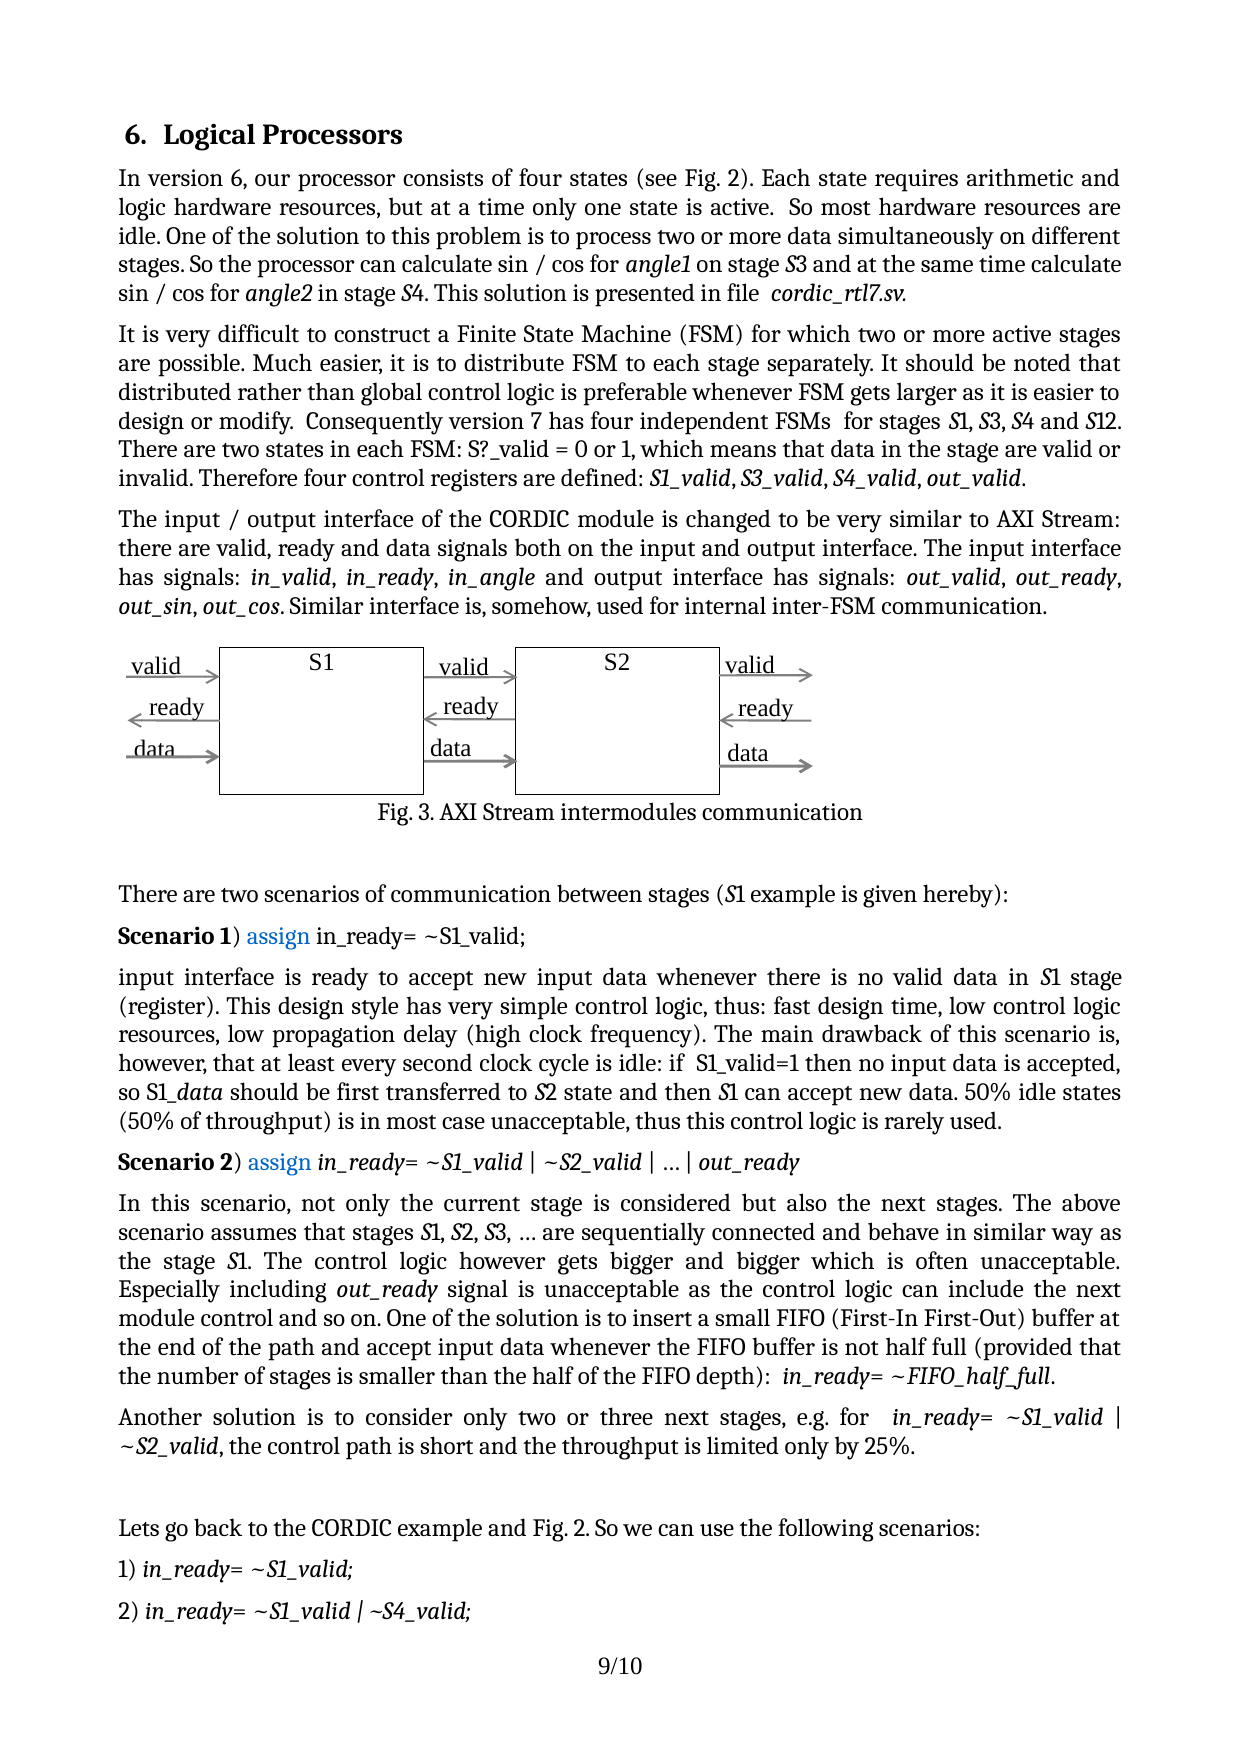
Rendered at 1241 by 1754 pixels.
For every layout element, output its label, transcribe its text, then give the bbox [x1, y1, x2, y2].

text In this scenario, not only the current stage is considered but also the next stages. The above scenario assumes that stages S1, S2, S3, … are sequentially connected and behave in similar way as the stage S1. The control logic however gets bigger and bigger which is often unacceptable. Especially including out_ready signal is unacceptable as the control logic can include the next module control and so on. One of the solution is to insert a small FIFO (First-In First-Out) buffer at the end of the path and accept input data whenever the FIFO buffer is not half full (provided that the number of stages is smaller than the half of the FIFO depth): in_ready= ~FIFO_half_full. [118, 1189, 1122, 1390]
subtitle Logical Processors [118, 118, 1122, 152]
text 1) in_ready= ~S1_valid; [118, 1555, 1122, 1584]
text It is very difficult to construct a Finite State Machine (FSM) for which two or more active stages are possible. Much easier, it is to distribute FSM to each stage separately. It should be noted that distributed rather than global control logic is preferable whenever FSM gets larger as it is easier to design or modify. Consequently version 7 has four independent FSMs for stages S1, S3, S4 and S12. There are two states in each FSM: S?_valid = 0 or 1, which means that data in the stage are valid or invalid. Therefore four control registers are defined: S1_valid, S3_valid, S4_valid, out_valid. [118, 320, 1122, 493]
text There are two scenarios of communication between stages (S1 example is given hereby): [118, 880, 1122, 909]
text Scenario 2) assign in_ready= ~S1_valid | ~S2_valid | … | out_ready [118, 1148, 1122, 1177]
text 2) in_ready= ~S1_valid | ~S4_valid; [118, 1597, 1122, 1625]
text In version 6, our processor consists of four states (see Fig. 2). Each state requires arithmetic and logic hardware resources, but at a time only one state is active. So most hardware resources are idle. One of the solution to this problem is to process two or more data simultaneously on different stages. So the processor can calculate sin / cos for angle1 on stage S3 and at the same time calculate sin / cos for angle2 in stage S4. This solution is presented in file cordic_rtl7.sv. [118, 164, 1122, 308]
text Scenario 1) assign in_ready= ~S1_valid; [118, 922, 1122, 950]
text The input / output interface of the CORDIC module is changed to be very similar to AXI Stream: there are valid, ready and data signals both on the input and output interface. The input interface has signals: in_valid, in_ready, in_angle and output interface has signals: out_valid, out_ready, out_sin, out_cos. Similar interface is, somehow, used for internal inter-FSM communication. [118, 505, 1122, 620]
text Lets go back to the CORDIC example and Fig. 2. So we can use the following scenarios: [118, 1514, 1122, 1543]
text Another solution is to consider only two or three next stages, e.g. for in_ready= ~S1_valid | ~S2_valid, the control path is short and the throughput is limited only by 25%. [118, 1403, 1122, 1460]
text Fig. 3. AXI Stream intermodules communication [118, 798, 1122, 827]
text input interface is ready to accept new input data whenever there is no valid data in S1 stage (register). This design style has very simple control logic, thus: fast design time, low control logic resources, low propagation delay (high clock frequency). The main drawback of this scenario is, however, that at least every second clock cycle is idle: if S1_valid=1 then no input data is accepted, so S1_data should be first transferred to S2 state and then S1 can accept new data. 50% idle states (50% of throughput) is in most case unacceptable, thus this control logic is rarely used. [118, 963, 1122, 1135]
